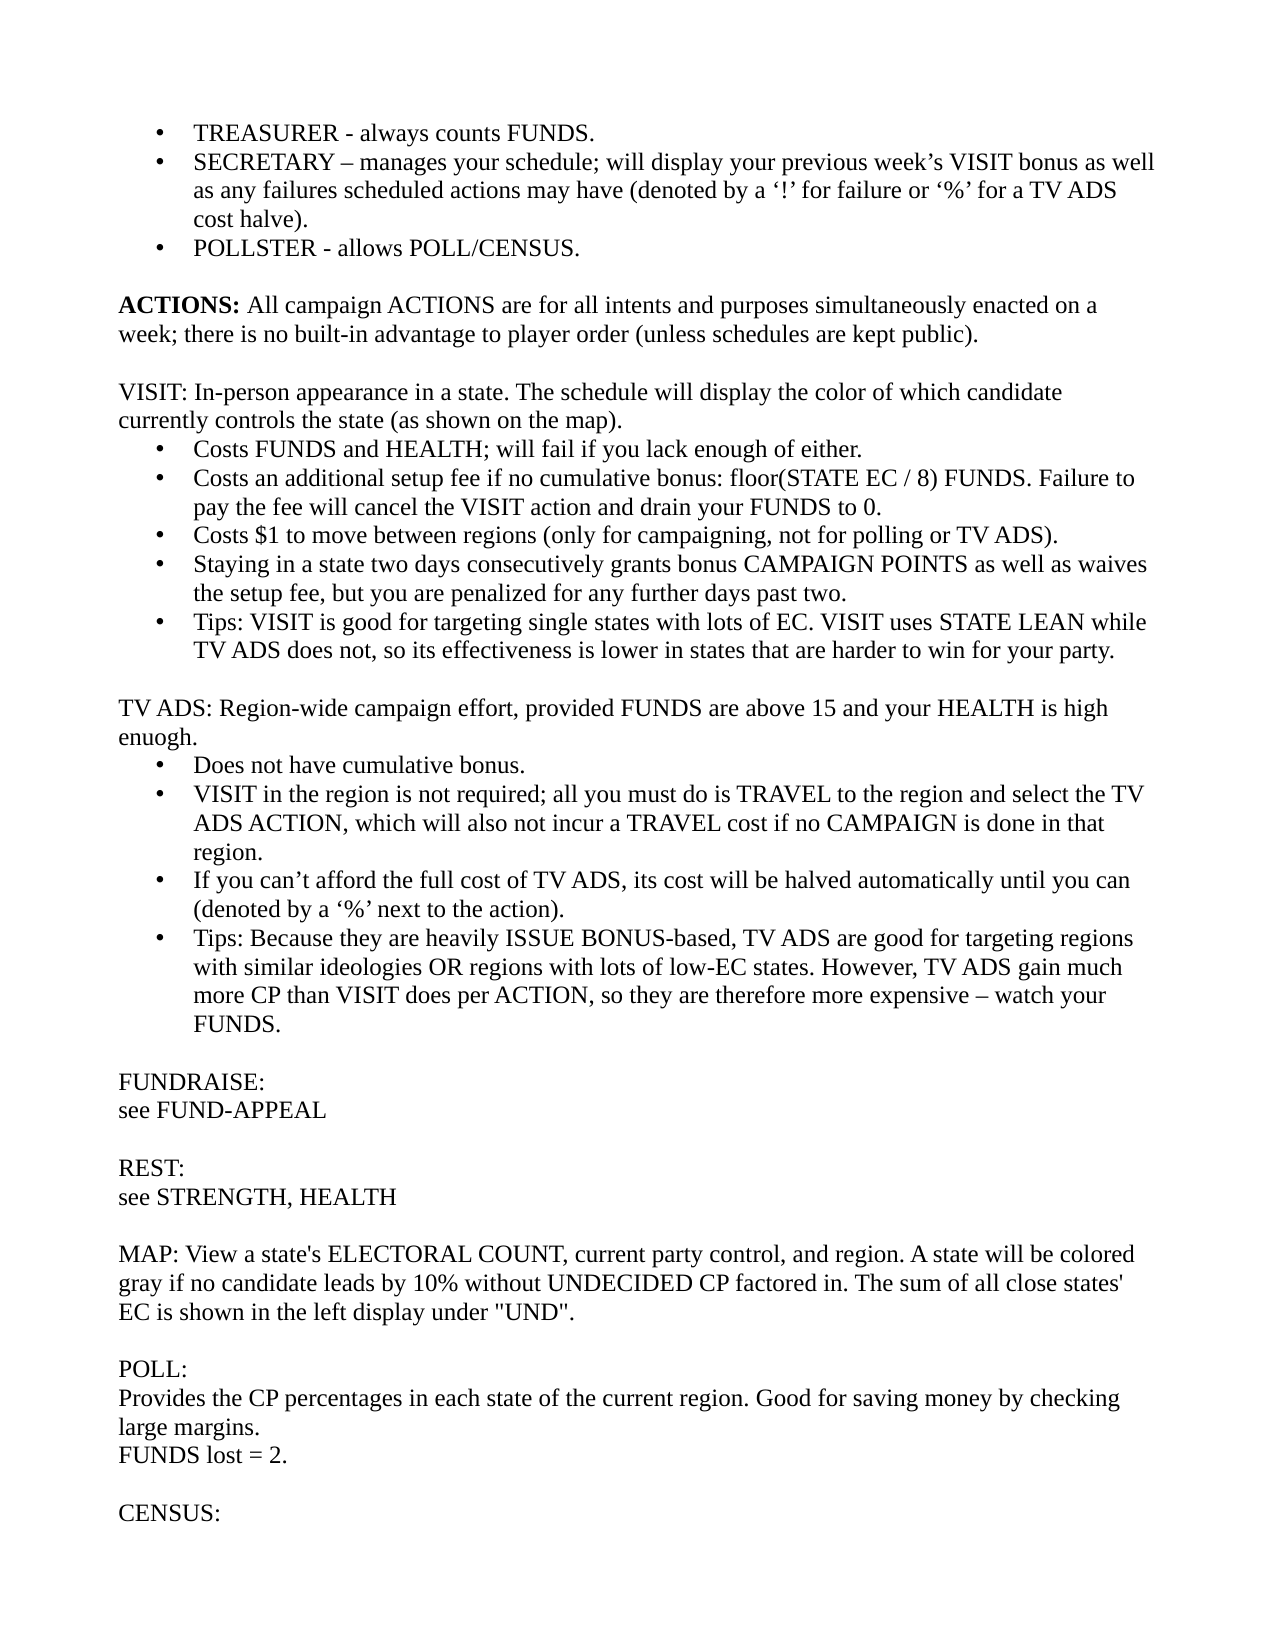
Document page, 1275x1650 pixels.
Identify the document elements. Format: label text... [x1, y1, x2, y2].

list Staying in a state two days consecutively grants bonus CAMPAIGN POINTS as well as waives the setup fee, but you are penalized for any further days past two. [156, 549, 1157, 607]
text TV ADS: Region-wide campaign effort, provided FUNDS are above 15 and your HEALTH is high enuogh. [118, 693, 1157, 751]
list Tips: VISIT is good for targeting single states with lots of EC. VISIT uses STATE LEAN while TV ADS does not, so its effectiveness is lower in states that are harder to win for your party. [156, 607, 1157, 664]
list TREASURER - always counts FUNDS. [156, 118, 1157, 147]
text POLL: [118, 1354, 1157, 1383]
list Costs $1 to move between regions (only for campaigning, not for polling or TV ADS). [156, 521, 1157, 549]
text VISIT: In-person appearance in a state. The schedule will display the color of which candidate currently controls the state (as shown on the map). [118, 377, 1157, 434]
text Provides the CP percentages in each state of the current region. Good for saving money by checking large margins. [118, 1383, 1157, 1441]
list VISIT in the region is not required; all you must do is TRAVEL to the region and select the TV ADS ACTION, which will also not incur a TRAVEL cost if no CAMPAIGN is done in that region. [156, 779, 1157, 866]
text MAP: View a state's ELECTORAL COUNT, current party control, and region. A state will be colored gray if no candidate leads by 10% without UNDECIDED CP factored in. The sum of all close states' EC is shown in the left display under "UND". [118, 1239, 1157, 1326]
list Tips: Because they are heavily ISSUE BONUS-based, TV ADS are good for targeting regions with similar ideologies OR regions with lots of low-EC states. However, TV ADS gain much more CP than VISIT does per ACTION, so they are therefore more expensive – watch your FUNDS. [156, 923, 1157, 1038]
text ACTIONS: All campaign ACTIONS are for all intents and purposes simultaneously enacted on a week; there is no built-in advantage to player order (unless schedules are kept public). [118, 291, 1157, 348]
text see FUND-APPEAL [118, 1096, 1157, 1124]
list Costs FUNDS and HEALTH; will fail if you lack enough of either. [156, 434, 1157, 463]
text FUNDS lost = 2. [118, 1441, 1157, 1469]
list Does not have cumulative bonus. [156, 751, 1157, 779]
list If you can’t afford the full cost of TV ADS, its cost will be halved automatically until you can (denoted by a ‘%’ next to the action). [156, 866, 1157, 923]
text CENSUS: [118, 1498, 1157, 1527]
list SECRETARY – manages your schedule; will display your previous week’s VISIT bonus as well as any failures scheduled actions may have (denoted by a ‘!’ for failure or ‘%’ for a TV ADS cost halve). [156, 147, 1157, 233]
list Costs an additional setup fee if no cumulative bonus: floor(STATE EC / 8) FUNDS. Failure to pay the fee will cancel the VISIT action and drain your FUNDS to 0. [156, 463, 1157, 521]
text REST: [118, 1153, 1157, 1182]
text FUNDRAISE: [118, 1067, 1157, 1096]
text see STRENGTH, HEALTH [118, 1182, 1157, 1211]
list POLLSTER - allows POLL/CENSUS. [156, 233, 1157, 262]
